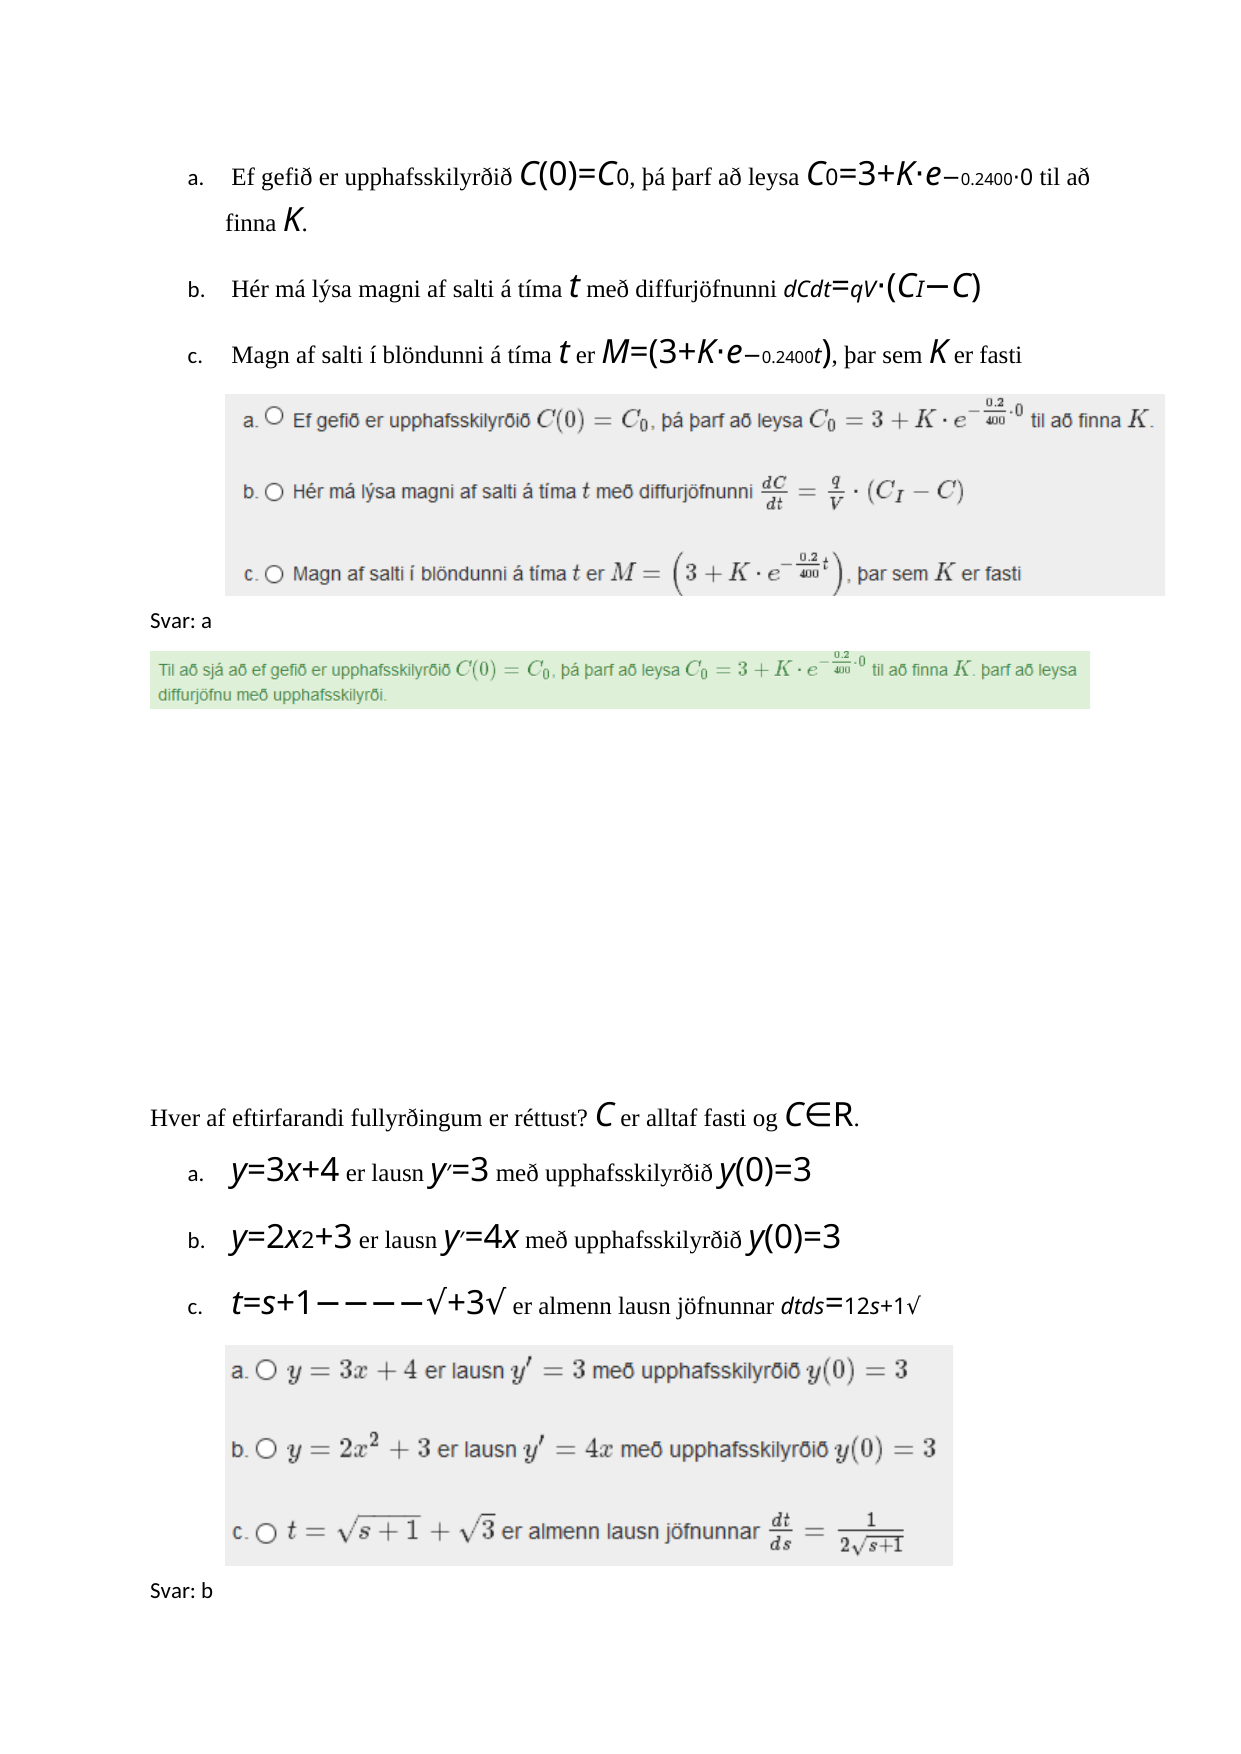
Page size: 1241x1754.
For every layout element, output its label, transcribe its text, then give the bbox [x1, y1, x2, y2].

list t=s+1−−−−√+3√ er almenn lausn jöfnunnar dtds=12s+1√ [187, 1279, 1090, 1324]
picture [225, 394, 1166, 596]
text Svar: b [150, 1576, 1090, 1604]
list y=3x+4 er lausn y′=3 með upphafsskilyrðið y(0)=3 [187, 1146, 1090, 1192]
list Hér má lýsa magni af salti á tíma t með diffurjöfnunni dCdt=qV⋅(CI−C) [187, 262, 1090, 307]
list Magn af salti í blöndunni á tíma t er M=(3+K⋅e−0.2400t), þar sem K er fasti [187, 328, 1090, 373]
picture [225, 1345, 954, 1566]
text Svar: a [150, 606, 1090, 634]
list y=2x2+3 er lausn y′=4x með upphafsskilyrðið y(0)=3 [187, 1212, 1090, 1258]
picture [150, 651, 1091, 709]
list Ef gefið er upphafsskilyrðið C(0)=C0, þá þarf að leysa C0=3+K⋅e−0.2400⋅0 til að finna K. [187, 150, 1090, 241]
text Hver af eftirfarandi fullyrðingum er réttust? C er alltaf fasti og C∈R. [150, 1090, 1090, 1136]
